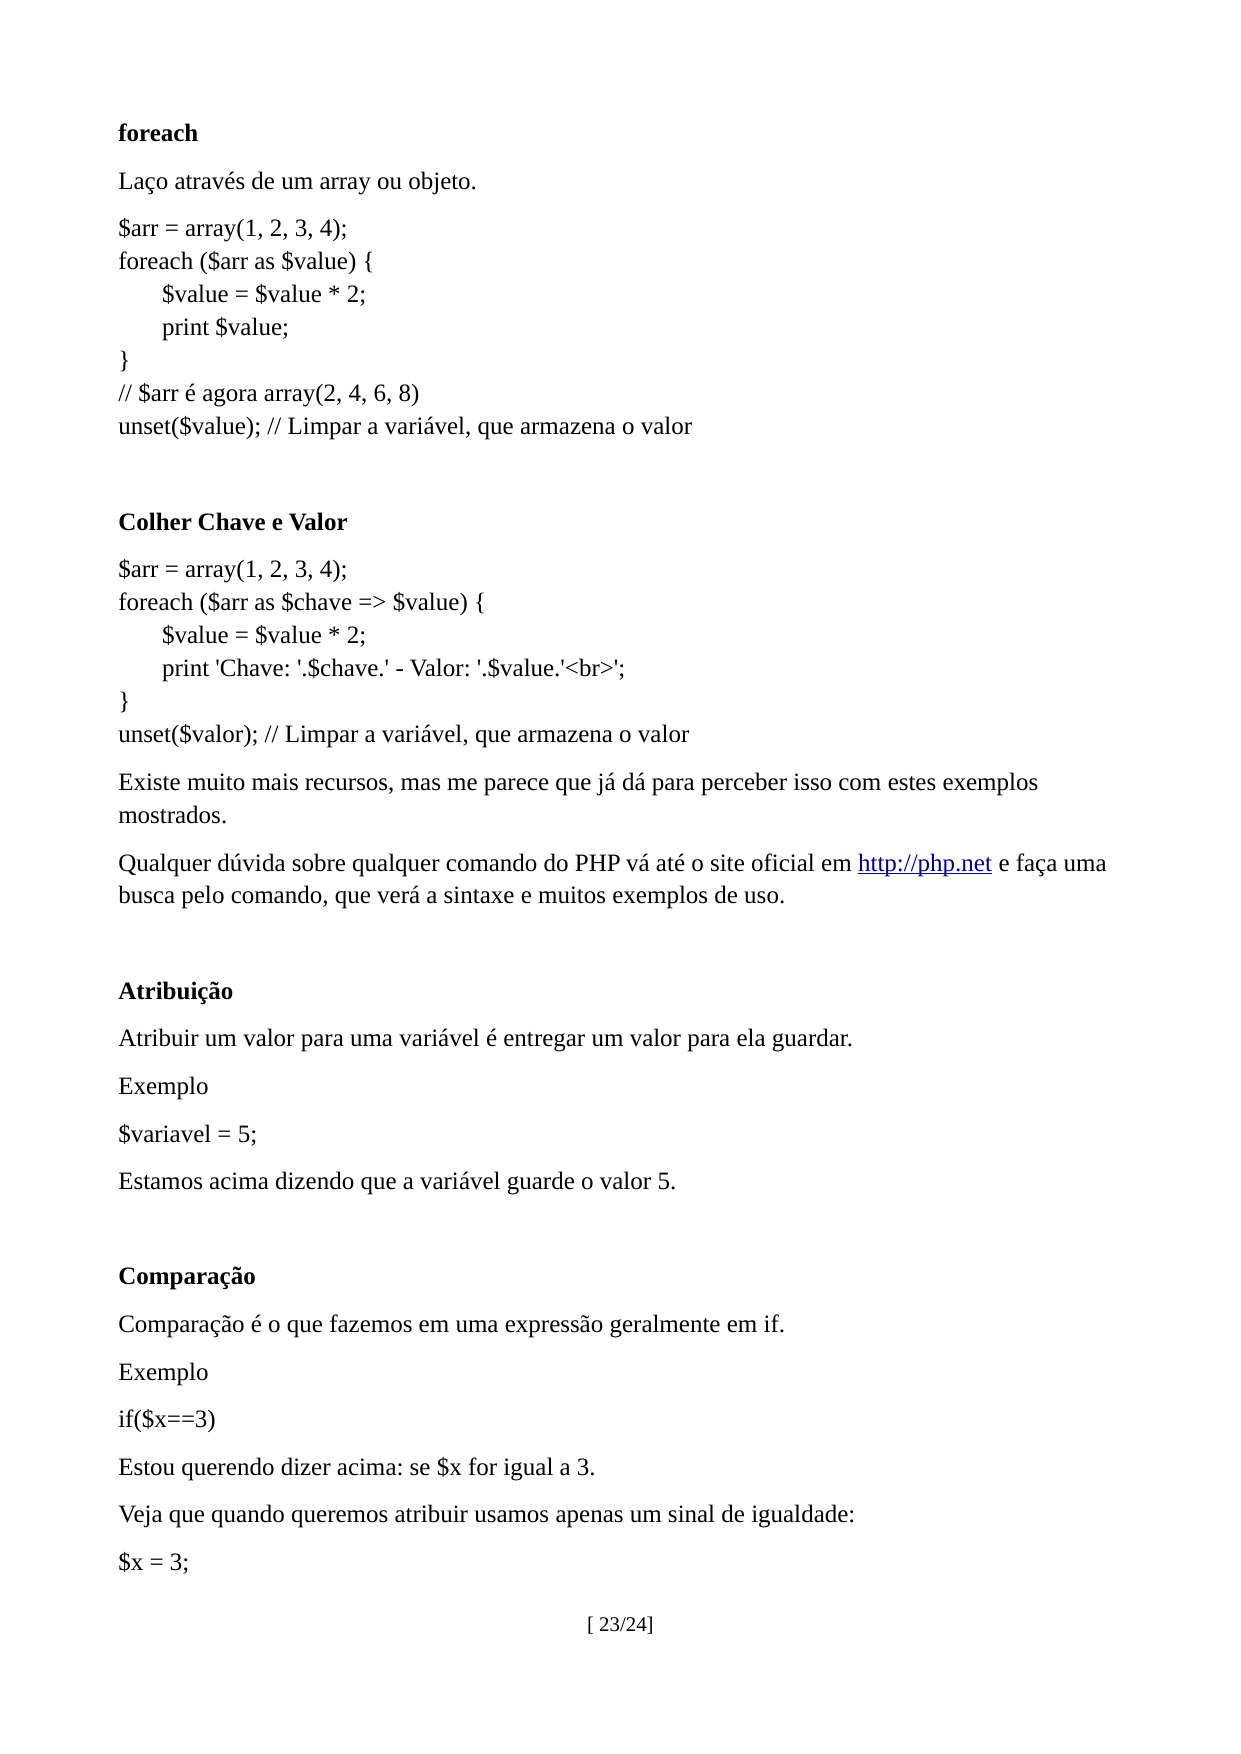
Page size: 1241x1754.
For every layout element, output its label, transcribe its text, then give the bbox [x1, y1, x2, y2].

text Qualquer dúvida sobre qualquer comando do PHP vá até o site oficial em http://php.net e faça uma busca pelo comando, que verá a sintaxe e muitos exemplos de uso. [118, 848, 1122, 909]
text Estamos acima dizendo que a variável guarde o valor 5. [118, 1166, 1122, 1195]
text Atribuir um valor para uma variável é entregar um valor para ela guardar. [118, 1023, 1122, 1052]
text Atribuição [118, 976, 1122, 1004]
text $arr = array(1, 2, 3, 4); foreach ($arr as $chave => $value) { $value = $value * 2; print 'Chave: '.$chave.' - Valor: '.$value.'<br>'; } unset($valor); // Limpar a variável, que armazena o valor [118, 554, 1122, 748]
text Laço através de um array ou objeto. [118, 166, 1122, 194]
text Comparação [118, 1261, 1122, 1290]
text foreach [118, 118, 1122, 147]
text if($x==3) [118, 1404, 1122, 1433]
text Colher Chave e Valor [118, 507, 1122, 535]
text $x = 3; [118, 1547, 1122, 1576]
text Estou querendo dizer acima: se $x for igual a 3. [118, 1452, 1122, 1481]
text Exemplo [118, 1357, 1122, 1385]
text Comparação é o que fazemos em uma expressão geralmente em if. [118, 1309, 1122, 1338]
text Exemplo [118, 1071, 1122, 1100]
text Veja que quando queremos atribuir usamos apenas um sinal de igualdade: [118, 1499, 1122, 1528]
text $arr = array(1, 2, 3, 4); foreach ($arr as $value) { $value = $value * 2; print $value; } // $arr é agora array(2, 4, 6, 8) unset($value); // Limpar a variável, que armazena o valor [118, 213, 1122, 440]
text Existe muito mais recursos, mas me parece que já dá para perceber isso com estes exemplos mostrados. [118, 767, 1122, 829]
text $variavel = 5; [118, 1119, 1122, 1147]
